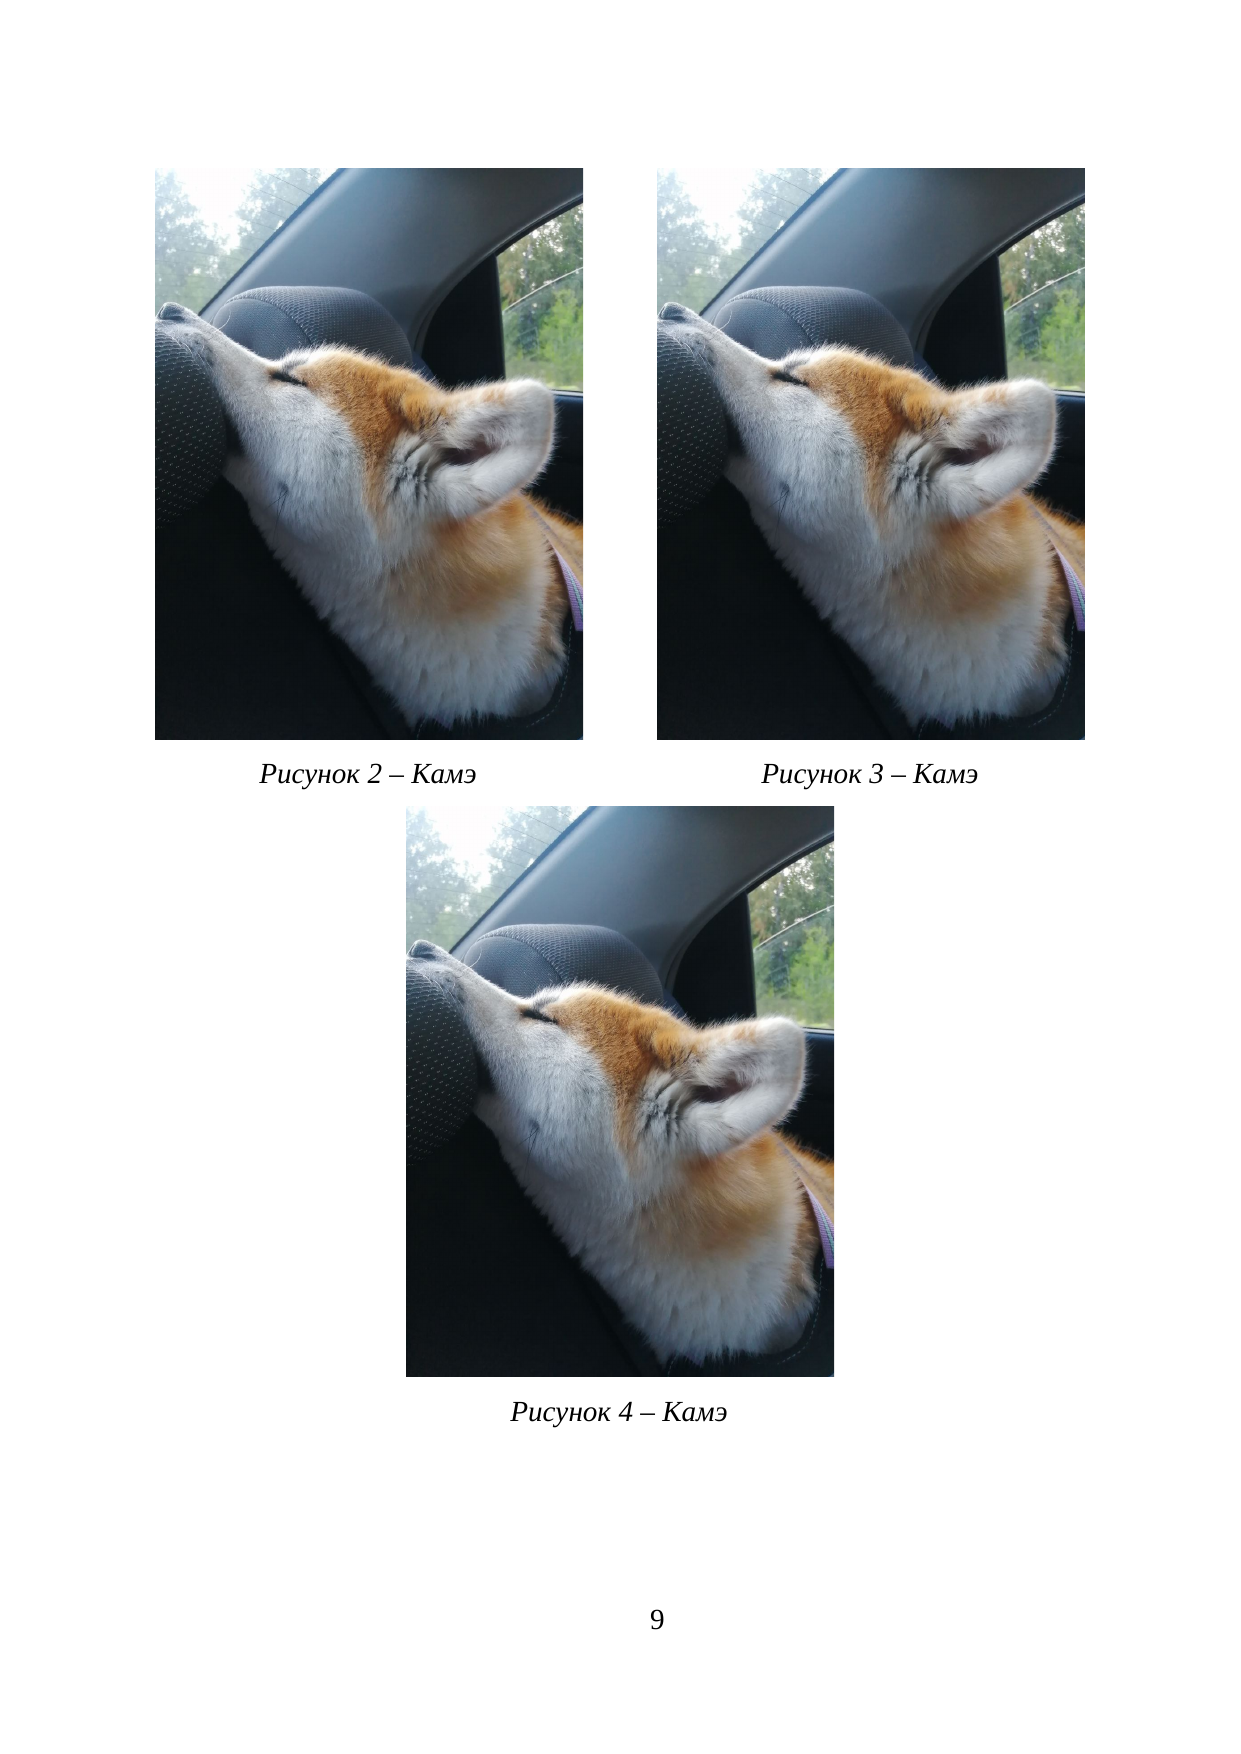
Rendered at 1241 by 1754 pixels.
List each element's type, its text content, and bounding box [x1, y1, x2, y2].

picture [657, 168, 1085, 740]
picture [155, 168, 584, 740]
table_header Рисунок 3 ­– Камэ [620, 169, 1122, 806]
table_header Рисунок 2 ­– Камэ [118, 169, 620, 806]
picture [406, 806, 835, 1377]
table_cell Рисунок 4 ­– Камэ [118, 806, 1122, 1444]
